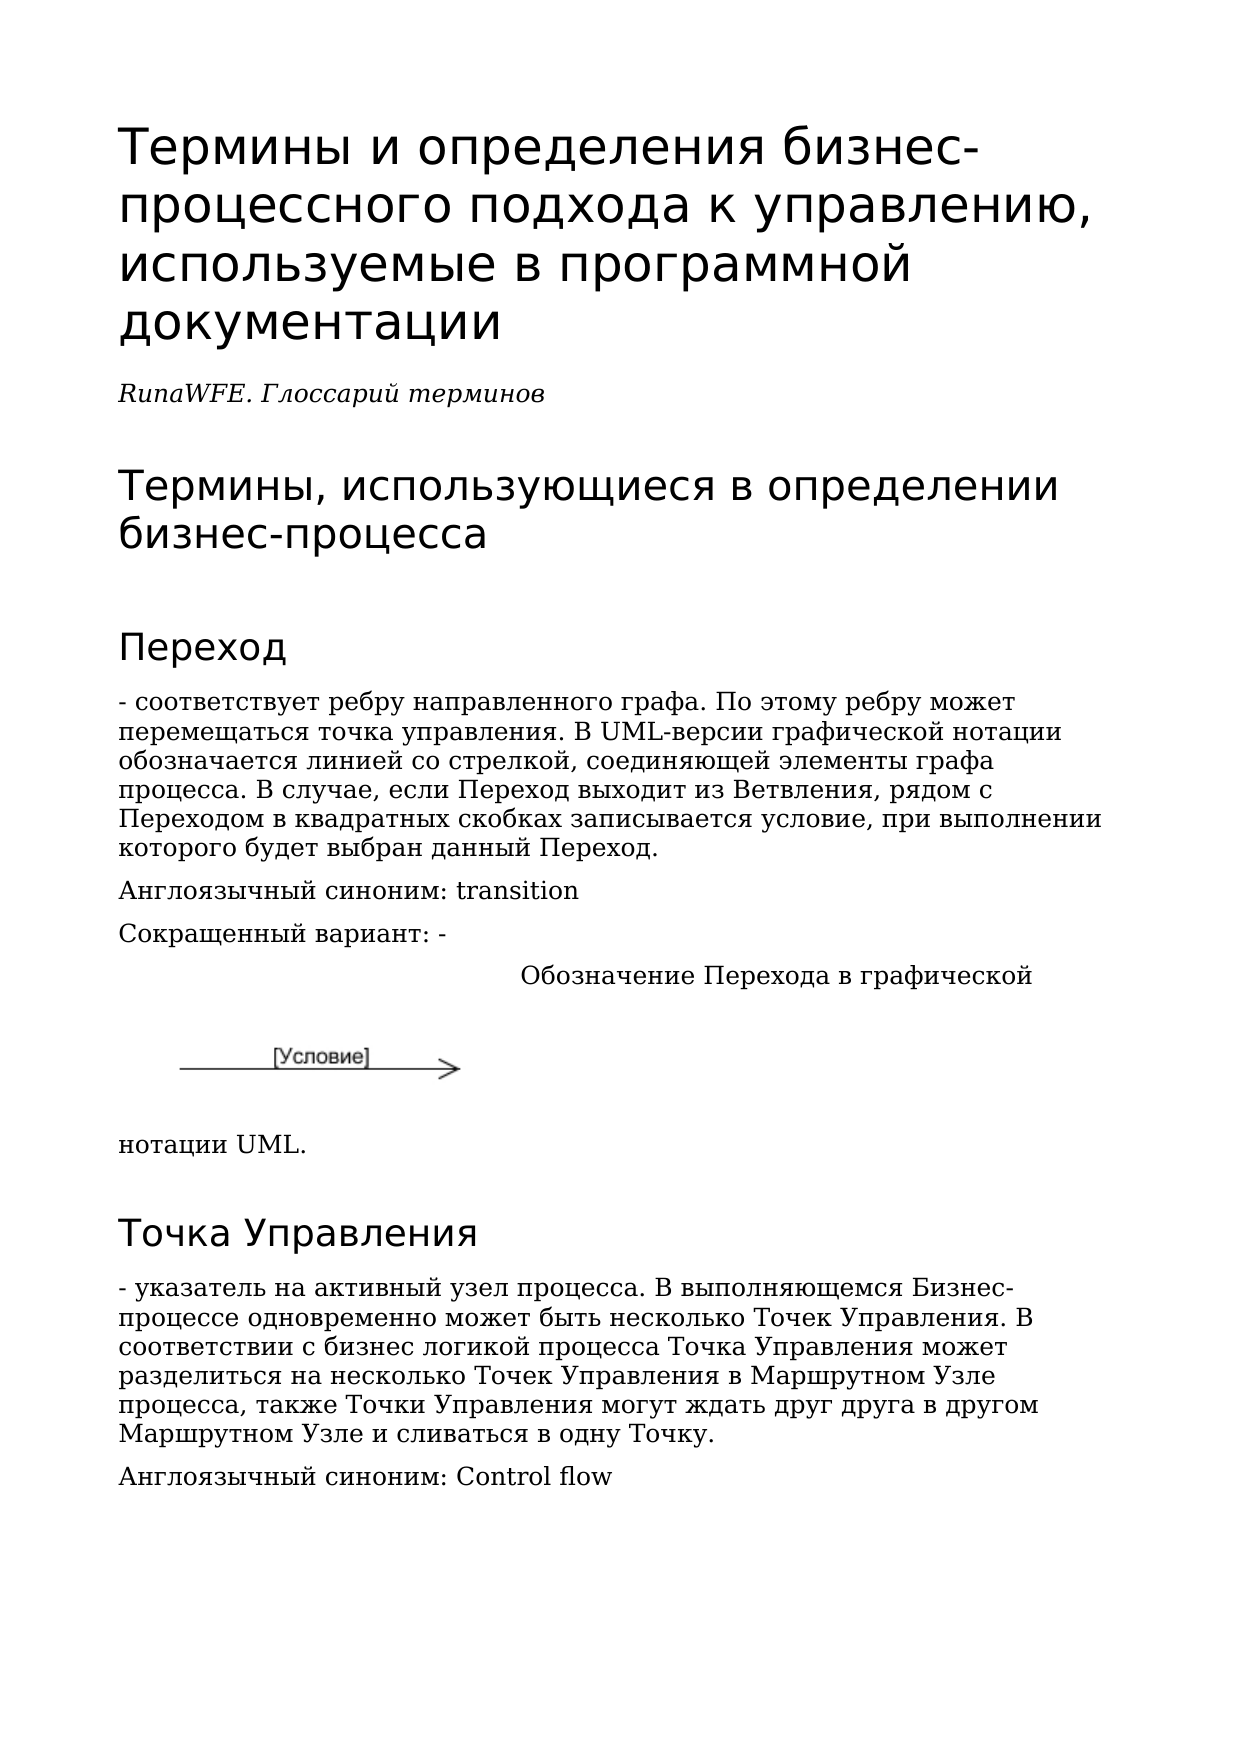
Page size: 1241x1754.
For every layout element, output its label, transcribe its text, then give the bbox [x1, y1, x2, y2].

subtitle Точка Управления [118, 1212, 1122, 1256]
text Англоязычный синоним: Control flow [118, 1462, 1122, 1491]
text - соответствует ребру направленного графа. По этому ребру может перемещаться точка управления. В UML-версии графической нотации обозначается линией со стрелкой, соединяющей элементы графа процесса. В случае, если Переход выходит из Ветвления, рядом с Переходом в квадратных скобках записывается условие, при выполнении которого будет выбран данный Переход. [118, 687, 1122, 862]
subtitle Термины и определения бизнес-процессного подхода к управлению, используемые в программной документации [118, 118, 1122, 351]
subtitle Термины, использующиеся в определении бизнес-процесса [118, 461, 1122, 558]
text - указатель на активный узел процесса. В выполняющемся Бизнес-процессе одновременно может быть несколько Точек Управления. В соответствии с бизнес логикой процесса Точка Управления может разделиться на несколько Точек Управления в Маршрутном Узле процесса, также Точки Управления могут ждать друг друга в другом Маршрутном Узле и сливаться в одну Точку. [118, 1273, 1122, 1448]
subtitle Переход [118, 626, 1122, 669]
text Сокращенный вариант: - [118, 919, 1122, 948]
text Англоязычный синоним: transition [118, 876, 1122, 905]
text RunaWFE. Глоссарий терминов [118, 379, 1122, 409]
text Обозначение Перехода в графической нотации UML. [118, 961, 1122, 1159]
